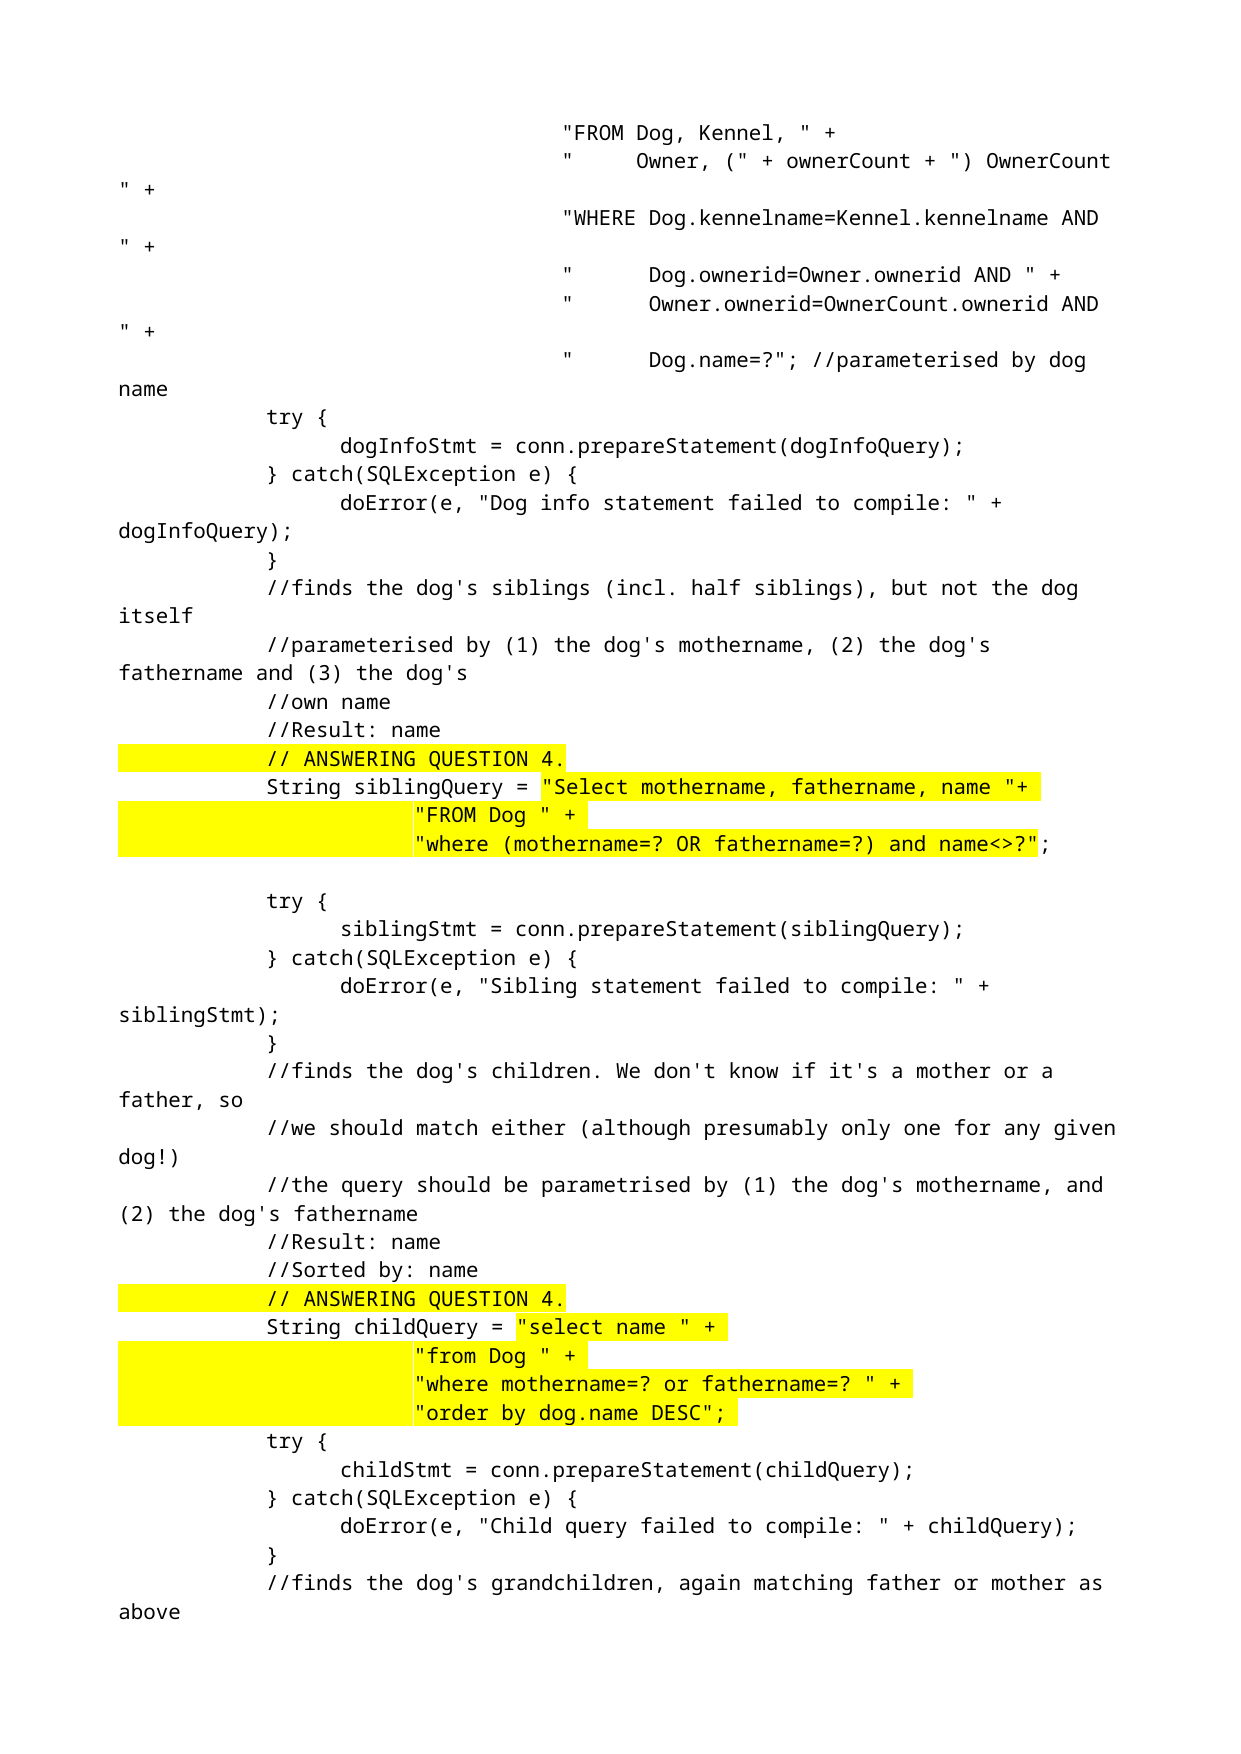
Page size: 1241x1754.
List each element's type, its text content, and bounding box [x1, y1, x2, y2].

text //Sorted by: name [118, 1256, 1122, 1284]
text // ANSWERING QUESTION 4. [118, 744, 1122, 772]
text "FROM Dog " + [118, 801, 1122, 829]
text //own name [118, 687, 1122, 715]
text "where (mothername=? OR fathername=?) and name<>?"; [118, 829, 1122, 857]
text "WHERE Dog.kennelname=Kennel.kennelname AND " + [118, 203, 1122, 260]
text } [118, 1540, 1122, 1568]
text try { [118, 402, 1122, 431]
text "order by dog.name DESC"; [118, 1398, 1122, 1426]
text siblingStmt = conn.prepareStatement(siblingQuery); [118, 914, 1122, 943]
text " Owner.ownerid=OwnerCount.ownerid AND " + [118, 289, 1122, 346]
text //parameterised by (1) the dog's mothername, (2) the dog's fathername and (3) the dog's [118, 630, 1122, 687]
text //finds the dog's grandchildren, again matching father or mother as above [118, 1568, 1122, 1625]
text } [118, 1028, 1122, 1057]
text String childQuery = "select name " + [118, 1312, 1122, 1341]
text " Dog.ownerid=Owner.ownerid AND " + [118, 260, 1122, 289]
text try { [118, 1426, 1122, 1455]
text doError(e, "Sibling statement failed to compile: " + siblingStmt); [118, 971, 1122, 1028]
text " Dog.name=?"; //parameterised by dog name [118, 346, 1122, 402]
text //finds the dog's children. We don't know if it's a mother or a father, so [118, 1057, 1122, 1113]
text "FROM Dog, Kennel, " + [118, 118, 1122, 147]
text } catch(SQLException e) { [118, 1483, 1122, 1512]
text //Result: name [118, 1227, 1122, 1256]
text " Owner, (" + ownerCount + ") OwnerCount " + [118, 147, 1122, 203]
text //Result: name [118, 715, 1122, 744]
text String siblingQuery = "Select mothername, fathername, name "+ [118, 772, 1122, 801]
text doError(e, "Child query failed to compile: " + childQuery); [118, 1512, 1122, 1540]
text } [118, 545, 1122, 573]
text try { [118, 886, 1122, 914]
text } catch(SQLException e) { [118, 943, 1122, 971]
text //finds the dog's siblings (incl. half siblings), but not the dog itself [118, 573, 1122, 630]
text //the query should be parametrised by (1) the dog's mothername, and (2) the dog's fathername [118, 1170, 1122, 1227]
text } catch(SQLException e) { [118, 459, 1122, 488]
text "from Dog " + [118, 1341, 1122, 1369]
text doError(e, "Dog info statement failed to compile: " + dogInfoQuery); [118, 488, 1122, 545]
text dogInfoStmt = conn.prepareStatement(dogInfoQuery); [118, 431, 1122, 459]
text //we should match either (although presumably only one for any given dog!) [118, 1113, 1122, 1170]
text // ANSWERING QUESTION 4. [118, 1284, 1122, 1312]
text childStmt = conn.prepareStatement(childQuery); [118, 1455, 1122, 1483]
text "where mothername=? or fathername=? " + [118, 1369, 1122, 1398]
